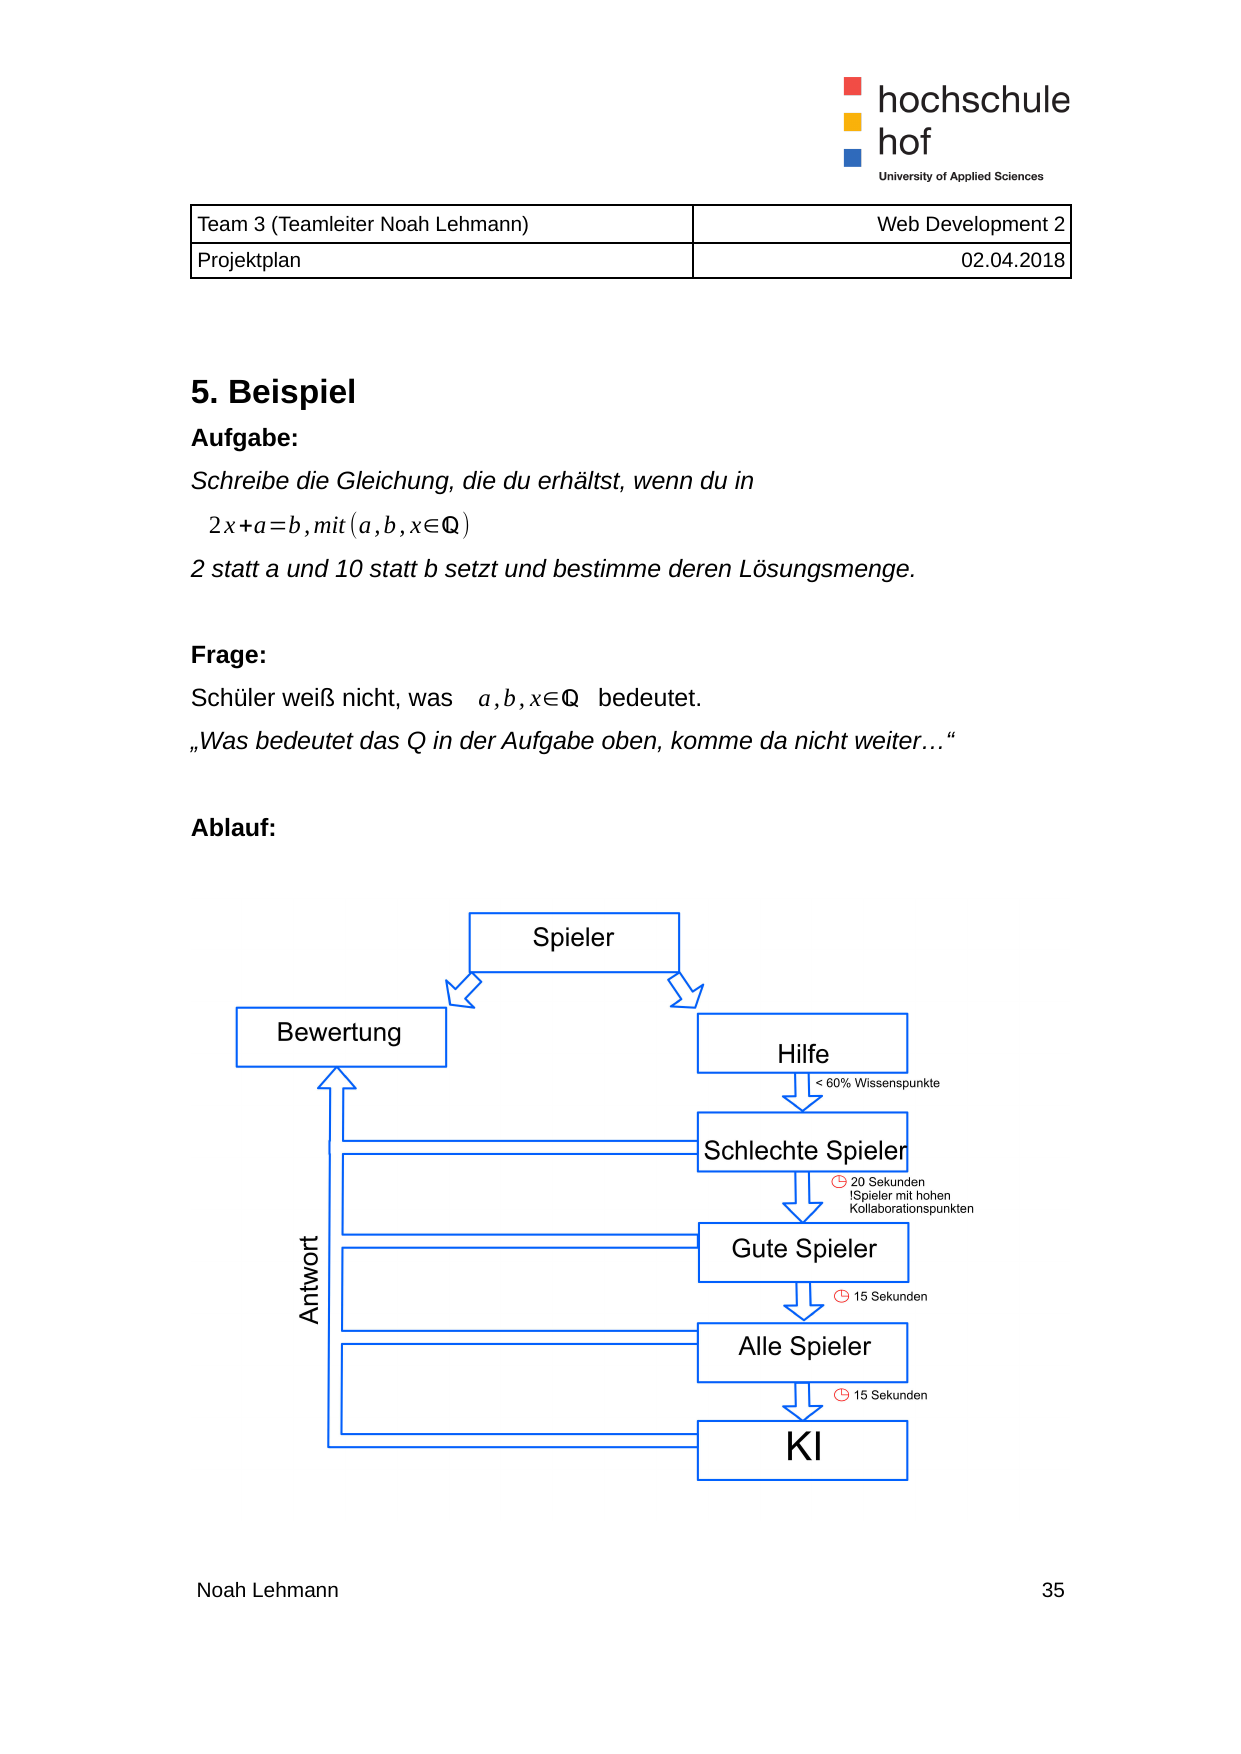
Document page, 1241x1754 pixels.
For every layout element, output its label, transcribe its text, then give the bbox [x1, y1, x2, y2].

text Schüler weiß nicht, was bedeutet. [191, 683, 1070, 712]
text „Was bedeutet das Q in der Aufgabe oben, komme da nicht weiter…“ [191, 726, 1070, 755]
text Ablauf: [191, 813, 1070, 841]
subtitle 5. Beispiel [191, 372, 1070, 411]
picture [843, 77, 1070, 182]
text Aufgabe: Schreibe die Gleichung, die du erhältst, wenn du in [191, 423, 1070, 495]
picture [190, 898, 1071, 1521]
text 2 statt a und 10 statt b setzt und bestimme deren Lösungsmenge. [191, 554, 1070, 583]
text Frage: [191, 640, 1070, 669]
